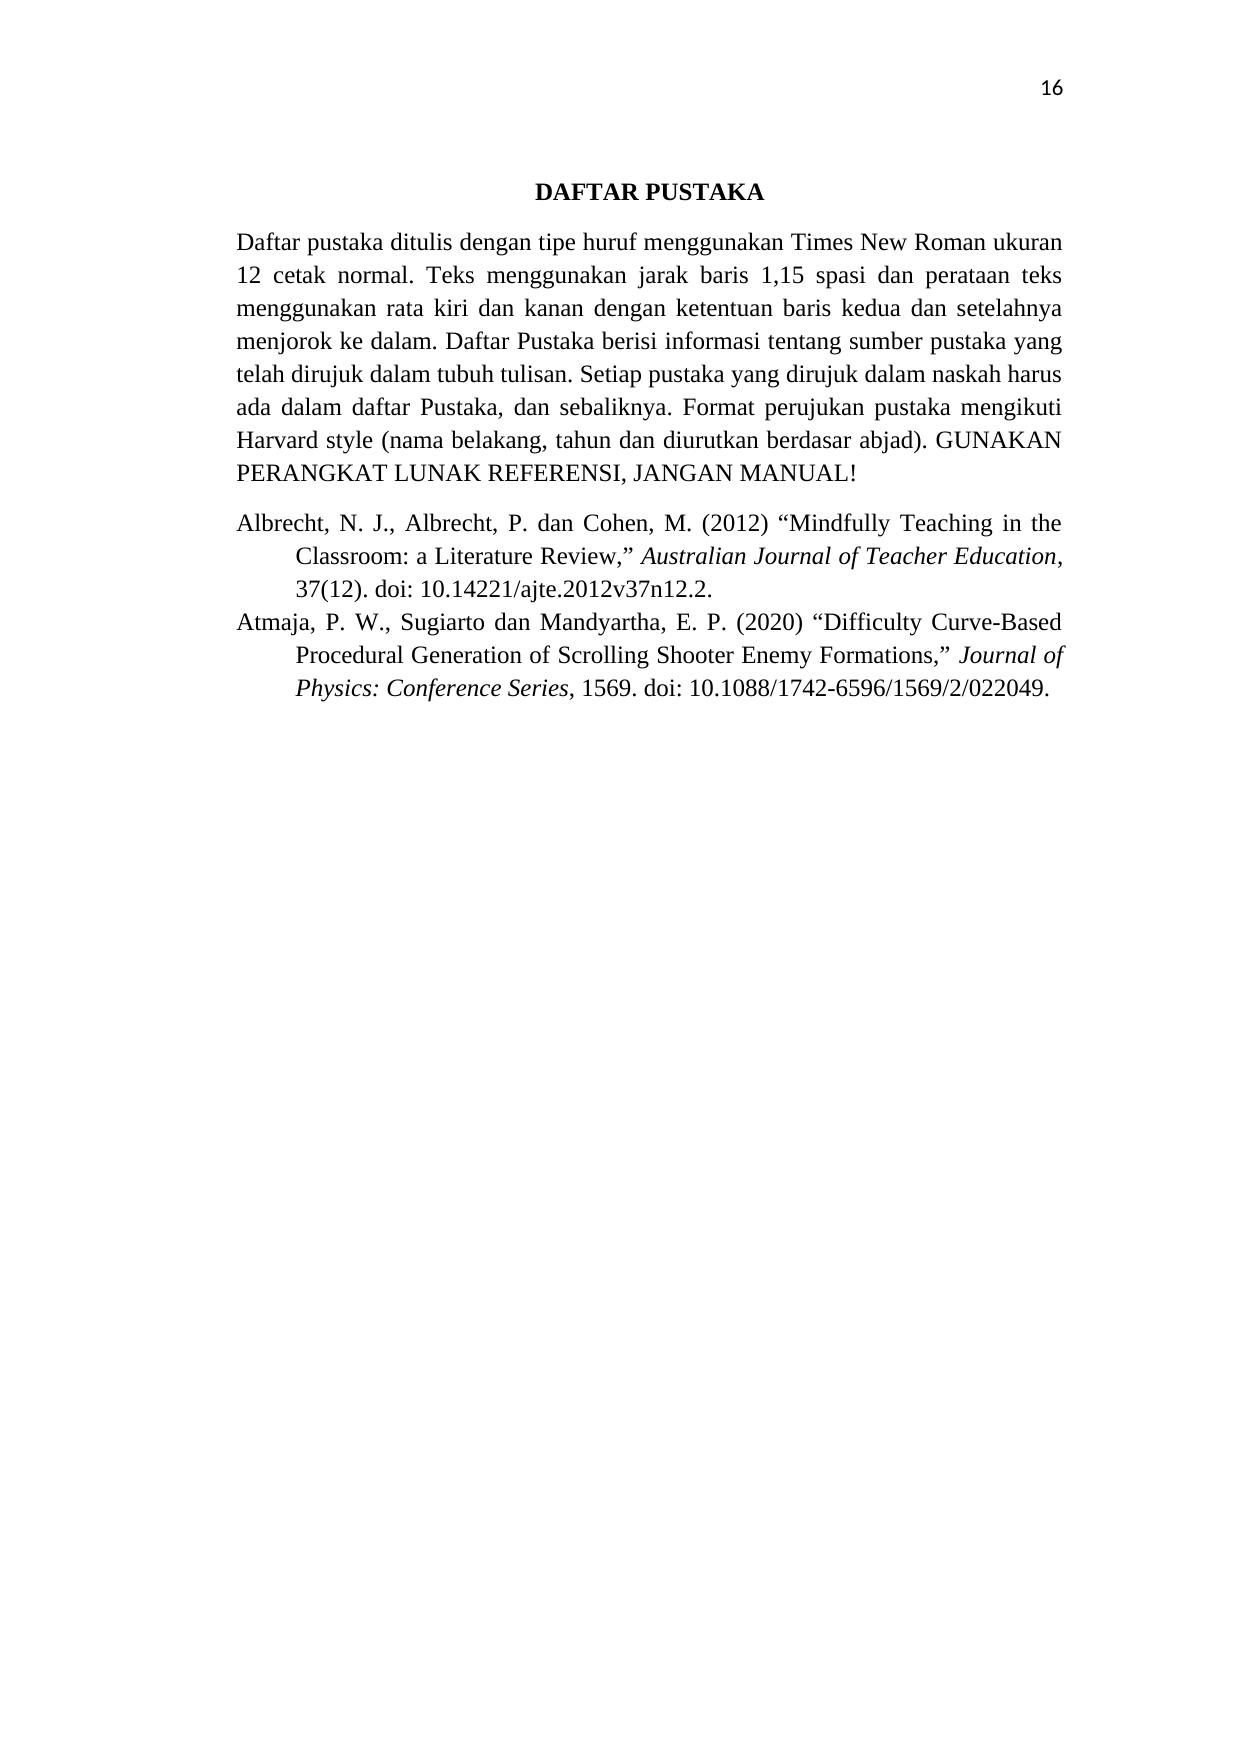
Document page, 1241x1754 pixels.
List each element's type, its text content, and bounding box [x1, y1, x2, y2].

text DAFTAR PUSTAKA [236, 177, 1063, 206]
text Daftar pustaka ditulis dengan tipe huruf menggunakan Times New Roman ukuran 12 cetak normal. Teks menggunakan jarak baris 1,15 spasi dan perataan teks menggunakan rata kiri dan kanan dengan ketentuan baris kedua dan setelahnya menjorok ke dalam. Daftar Pustaka berisi informasi tentang sumber pustaka yang telah dirujuk dalam tubuh tulisan. Setiap pustaka yang dirujuk dalam naskah harus ada dalam daftar Pustaka, dan sebaliknya. Format perujukan pustaka mengikuti Harvard style (nama belakang, tahun dan diurutkan berdasar abjad). GUNAKAN PERANGKAT LUNAK REFERENSI, JANGAN MANUAL! [236, 227, 1063, 487]
text Albrecht, N. J., Albrecht, P. dan Cohen, M. (2012) “Mindfully Teaching in the Classroom: a Literature Review,” Australian Journal of Teacher Education, 37(12). doi: 10.14221/ajte.2012v37n12.2. [236, 508, 1063, 602]
text Atmaja, P. W., Sugiarto dan Mandyartha, E. P. (2020) “Difficulty Curve-Based Procedural Generation of Scrolling Shooter Enemy Formations,” Journal of Physics: Conference Series, 1569. doi: 10.1088/1742-6596/1569/2/022049. [236, 607, 1063, 702]
